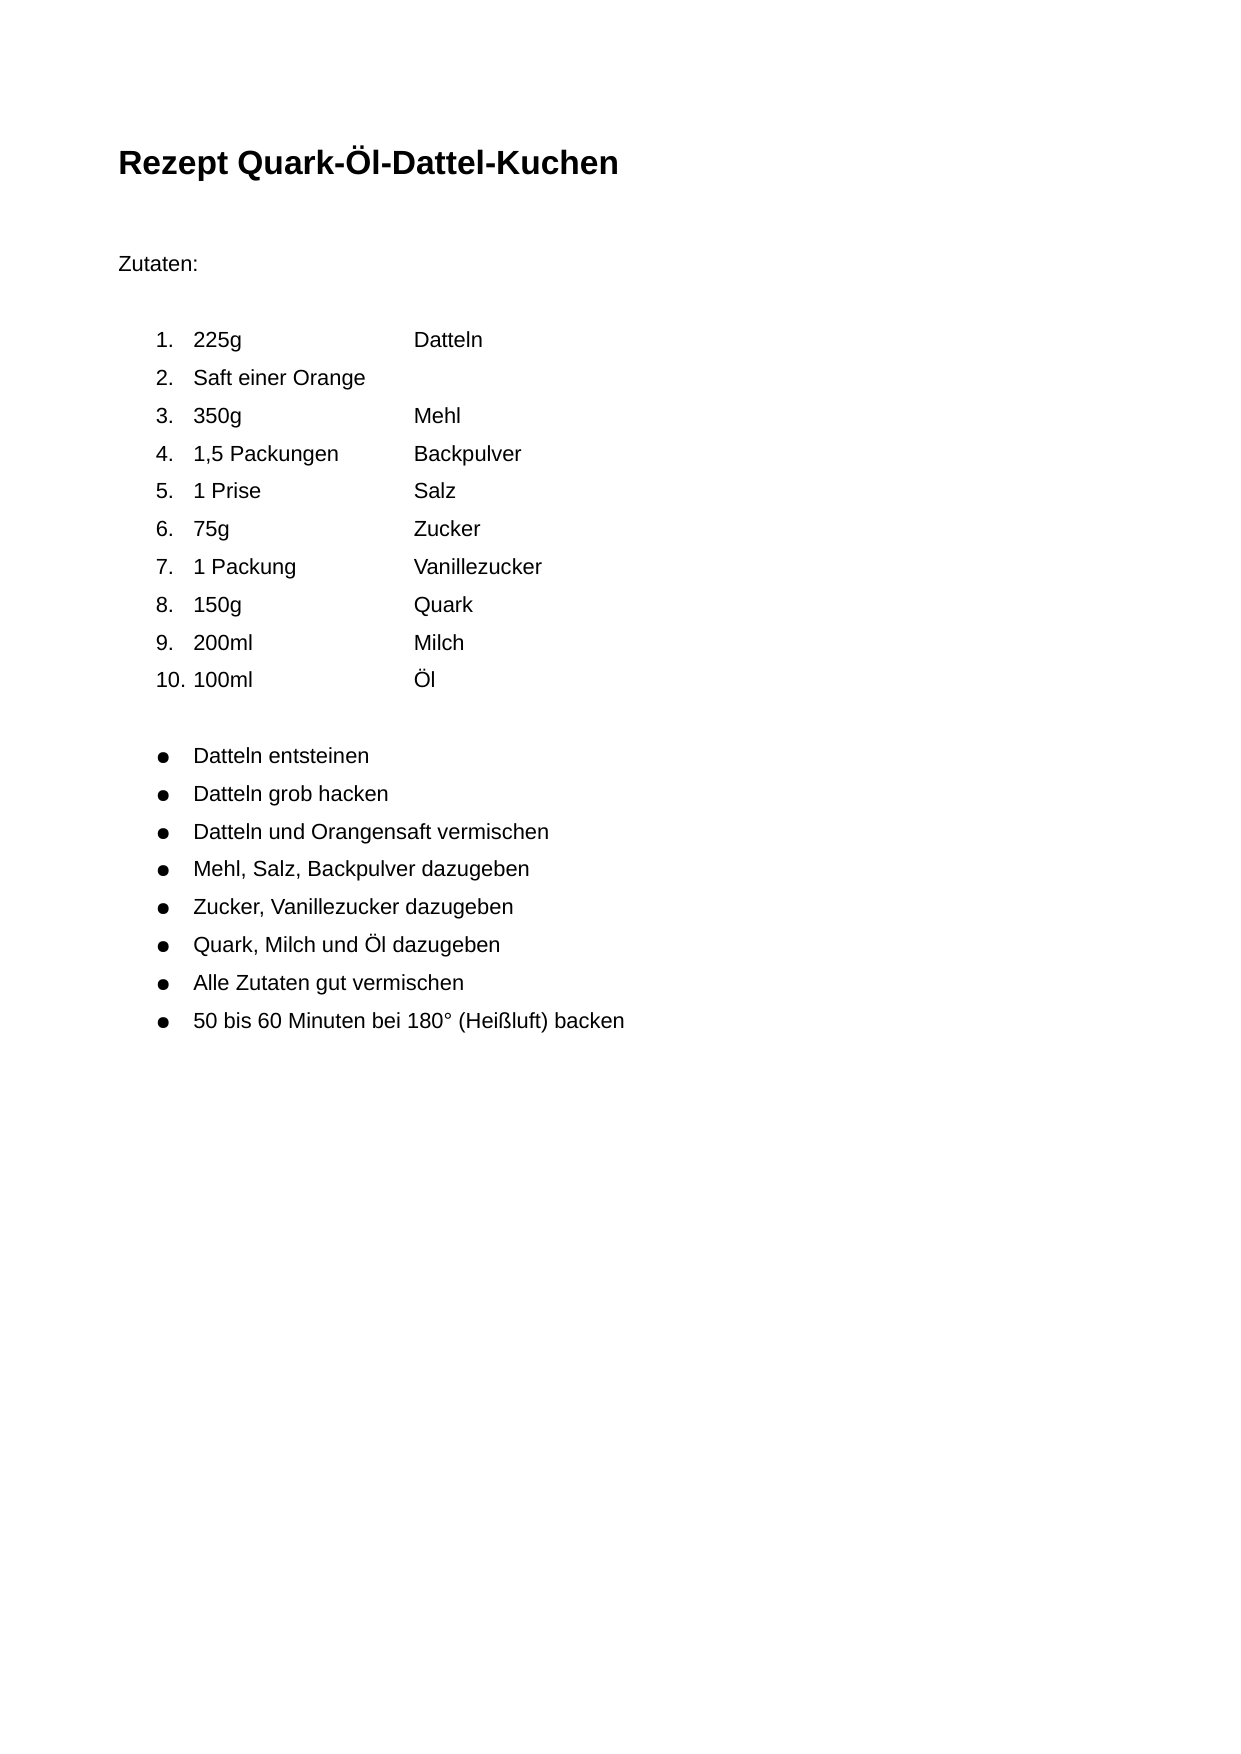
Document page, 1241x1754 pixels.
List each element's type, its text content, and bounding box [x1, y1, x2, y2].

list 1,5 Packungen Backpulver [156, 440, 1122, 466]
list 1 Packung Vanillezucker [156, 554, 1122, 579]
text Zutaten: [118, 251, 1122, 277]
list 1 Prise Salz [156, 478, 1122, 503]
list 100ml Öl [156, 667, 1122, 692]
list Datteln grob hacken [156, 781, 1122, 806]
list 350g Mehl [156, 403, 1122, 428]
list Mehl, Salz, Backpulver dazugeben [156, 856, 1122, 882]
list 150g Quark [156, 592, 1122, 617]
subtitle Rezept Quark-Öl-Dattel-Kuchen [118, 143, 1122, 182]
list Zucker, Vanillezucker dazugeben [156, 894, 1122, 919]
list 50 bis 60 Minuten bei 180° (Heißluft) backen [156, 1008, 1122, 1033]
list Quark, Milch und Öl dazugeben [156, 932, 1122, 957]
list 200ml Milch [156, 629, 1122, 655]
list Alle Zutaten gut vermischen [156, 970, 1122, 995]
list Saft einer Orange [156, 365, 1122, 390]
list 75g Zucker [156, 516, 1122, 541]
list Datteln und Orangensaft vermischen [156, 818, 1122, 844]
list Datteln entsteinen [156, 743, 1122, 768]
list 225g Datteln [156, 327, 1122, 352]
